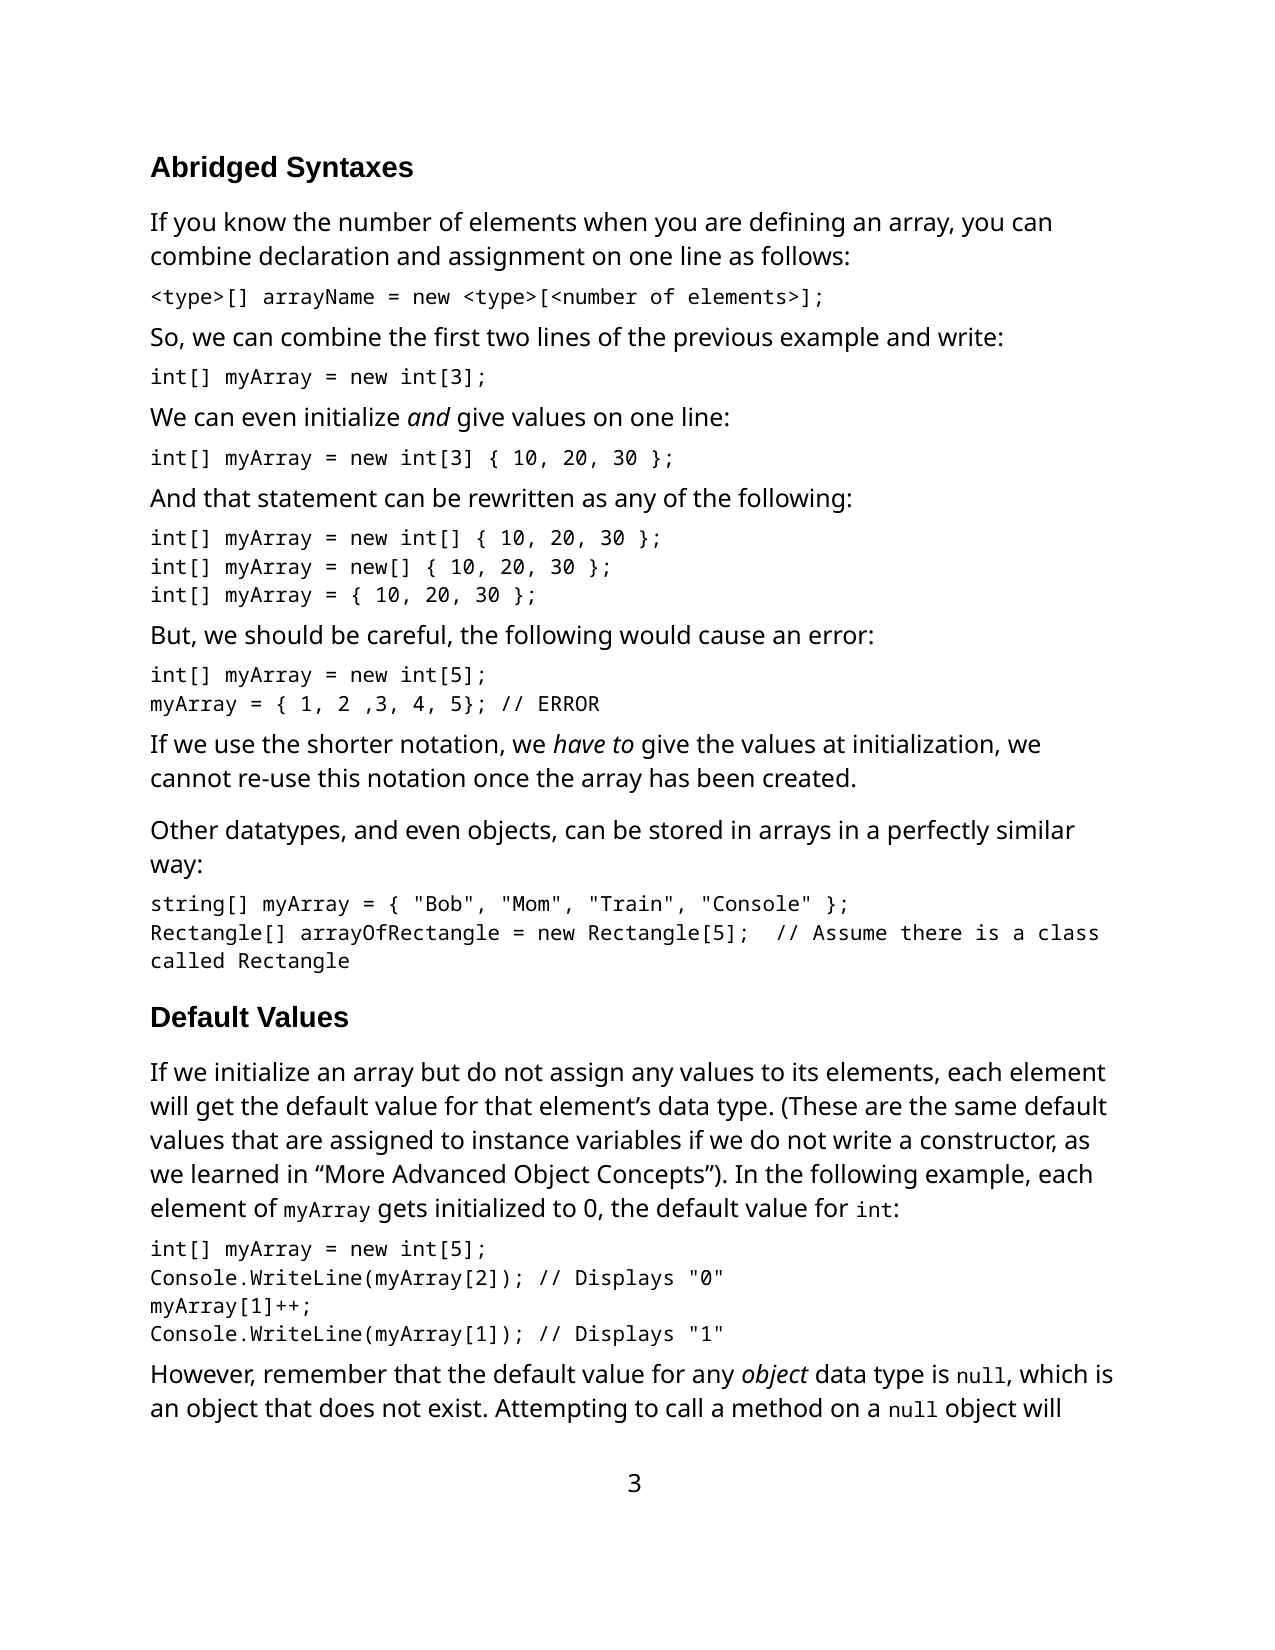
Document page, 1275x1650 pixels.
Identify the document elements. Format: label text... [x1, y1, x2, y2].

text int[] myArray = new int[5]; [150, 1234, 1125, 1263]
text int[] myArray = { 10, 20, 30 }; [150, 580, 1125, 609]
text However, remember that the default value for any object data type is null, which is an object that does not exist. Attempting to call a method on a null object will [150, 1357, 1125, 1425]
text <type>[] arrayName = new <type>[<number of elements>]; [150, 282, 1125, 311]
text Console.WriteLine(myArray[2]); // Displays "0" [150, 1263, 1125, 1291]
text myArray = { 1, 2 ,3, 4, 5}; // ERROR [150, 689, 1125, 717]
text If we use the shorter notation, we have to give the values at initialization, we cannot re-use this notation once the array has been created. [150, 726, 1125, 794]
text int[] myArray = new int[] { 10, 20, 30 }; [150, 523, 1125, 552]
text But, we should be careful, the following would cause an error: [150, 618, 1125, 652]
text int[] myArray = new int[3] { 10, 20, 30 }; [150, 443, 1125, 471]
subtitle Abridged Syntaxes [150, 150, 1125, 183]
text int[] myArray = new int[5]; [150, 661, 1125, 689]
text int[] myArray = new int[3]; [150, 362, 1125, 391]
text And that statement can be rewritten as any of the following: [150, 480, 1125, 514]
text myArray[1]++; [150, 1291, 1125, 1319]
text If we initialize an array but do not assign any values to its elements, each element will get the default value for that element’s data type. (These are the same default values that are assigned to instance variables if we do not write a constructor, as we learned in “More Advanced Object Concepts”). In the following example, each element of myArray gets initialized to 0, the default value for int: [150, 1055, 1125, 1225]
text If you know the number of elements when you are defining an array, you can combine declaration and assignment on one line as follows: [150, 205, 1125, 273]
text We can even initialize and give values on one line: [150, 400, 1125, 434]
text Console.WriteLine(myArray[1]); // Displays "1" [150, 1319, 1125, 1348]
text Rectangle[] arrayOfRectangle = new Rectangle[5]; // Assume there is a class called Rectangle [150, 918, 1125, 975]
text string[] myArray = { "Bob", "Mom", "Train", "Console" }; [150, 889, 1125, 918]
subtitle Default Values [150, 1000, 1125, 1033]
text int[] myArray = new[] { 10, 20, 30 }; [150, 552, 1125, 580]
text So, we can combine the first two lines of the previous example and write: [150, 319, 1125, 353]
text Other datatypes, and even objects, can be stored in arrays in a perfectly similar way: [150, 812, 1125, 881]
